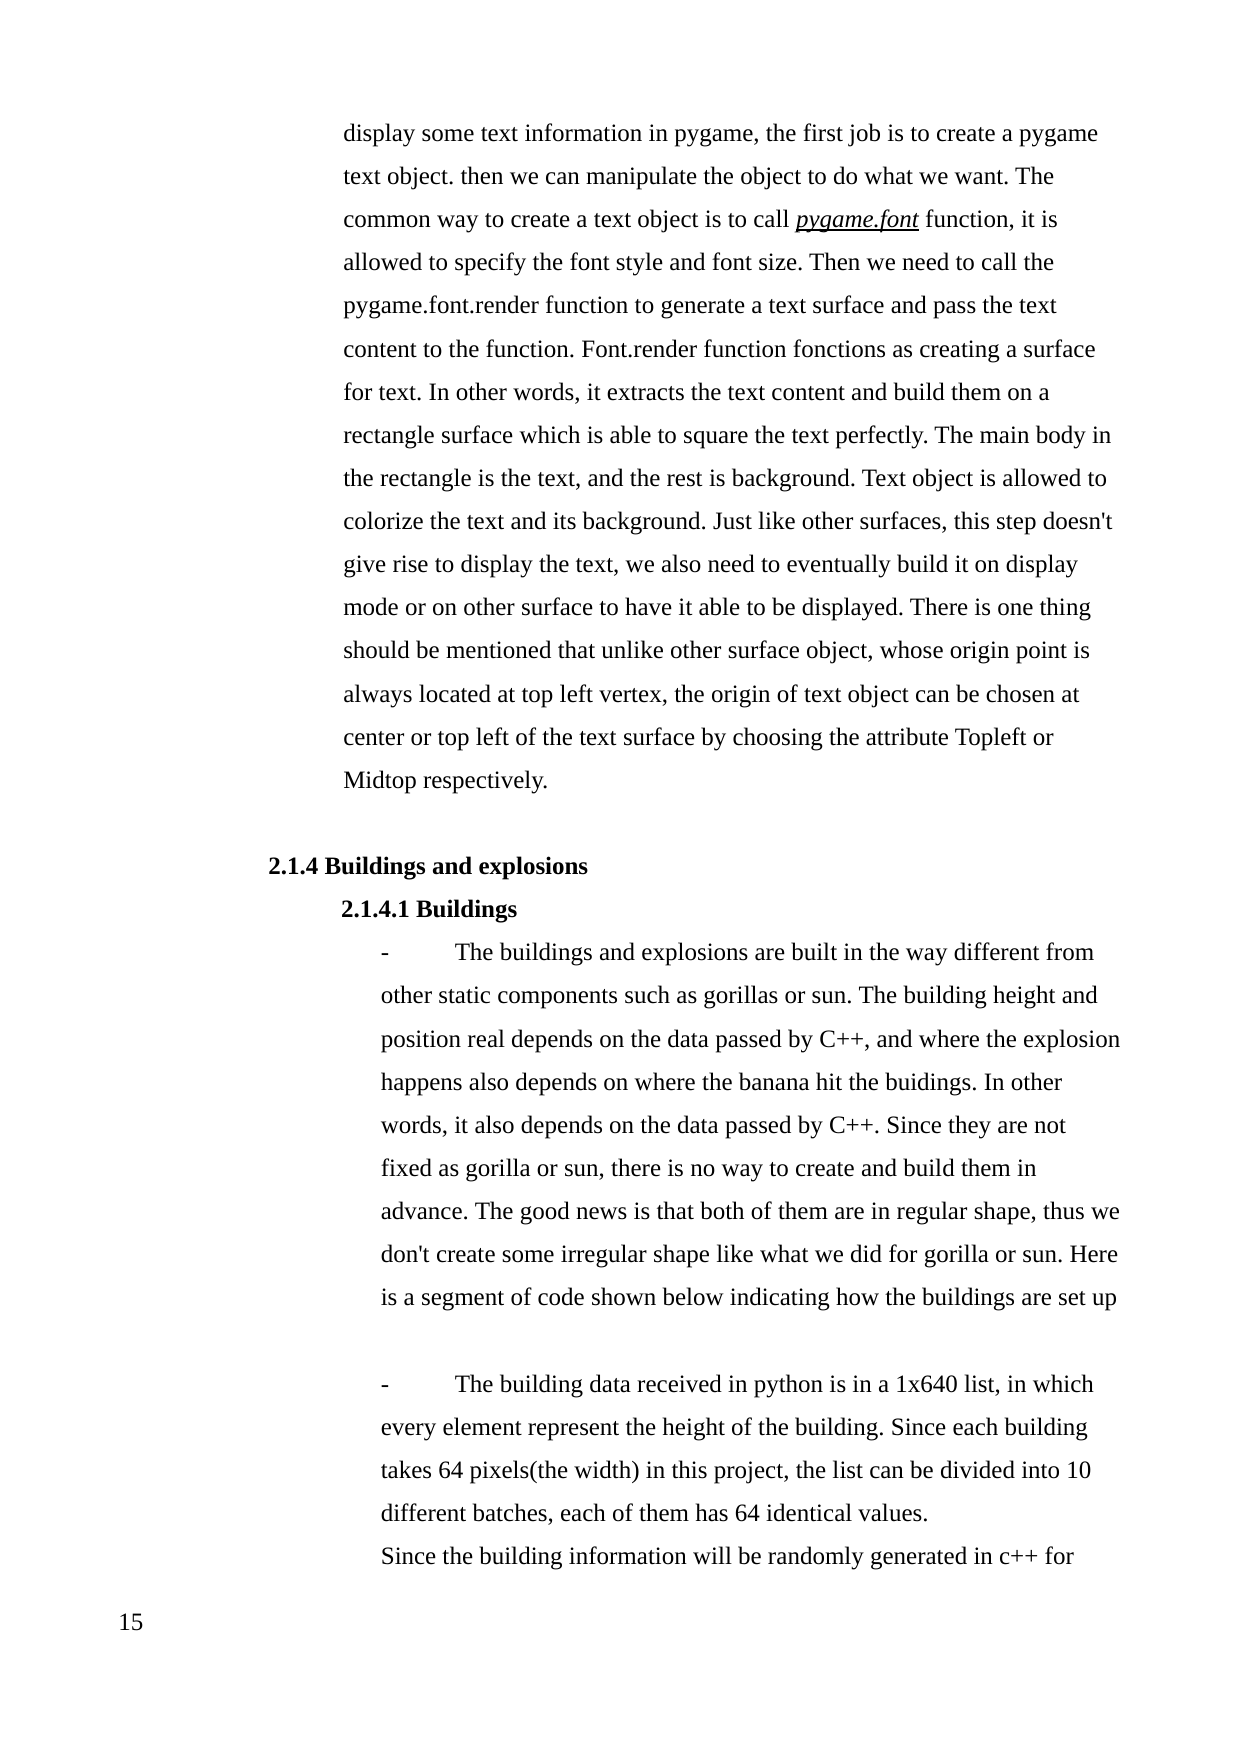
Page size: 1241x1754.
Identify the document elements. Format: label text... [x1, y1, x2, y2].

list 2.1.4 Buildings and explosions [231, 851, 1122, 880]
list display some text information in pygame, the first job is to create a pygame text object. then we can manipulate the object to do what we want. The common way to create a text object is to call pygame.font function, it is allowed to specify the font style and font size. Then we need to call the pygame.font.render function to generate a text surface and pass the text content to the function. Font.render function fonctions as creating a surface for text. In other words, it extracts the text content and build them on a rectangle surface which is able to square the text perfectly. The main body in the rectangle is the text, and the rest is background. Text object is allowed to colorize the text and its background. Just like other surfaces, this step doesn't give rise to display the text, we also need to eventually build it on display mode or on other surface to have it able to be displayed. There is one thing should be mentioned that unlike other surface object, whose origin point is always located at top left vertex, the origin of text object can be chosen at center or top left of the text surface by choosing the attribute Topleft or Midtop respectively. [306, 118, 1122, 794]
list - The buildings and explosions are built in the way different from other static components such as gorillas or sun. The building height and position real depends on the data passed by C++, and where the explosion happens also depends on where the banana hit the buidings. In other words, it also depends on the data passed by C++. Since they are not fixed as gorilla or sun, there is no way to create and build them in advance. The good news is that both of them are in regular shape, thus we don't create some irregular shape like what we did for gorilla or sun. Here is a segment of code shown below indicating how the buildings are set up [343, 937, 1122, 1311]
list 2.1.4.1 Buildings [156, 894, 1122, 923]
list Since the building information will be randomly generated in c++ for [343, 1541, 1122, 1570]
list - The building data received in python is in a 1x640 list, in which every element represent the height of the building. Since each building takes 64 pixels(the width) in this project, the list can be divided into 10 different batches, each of them has 64 identical values. [343, 1369, 1122, 1527]
